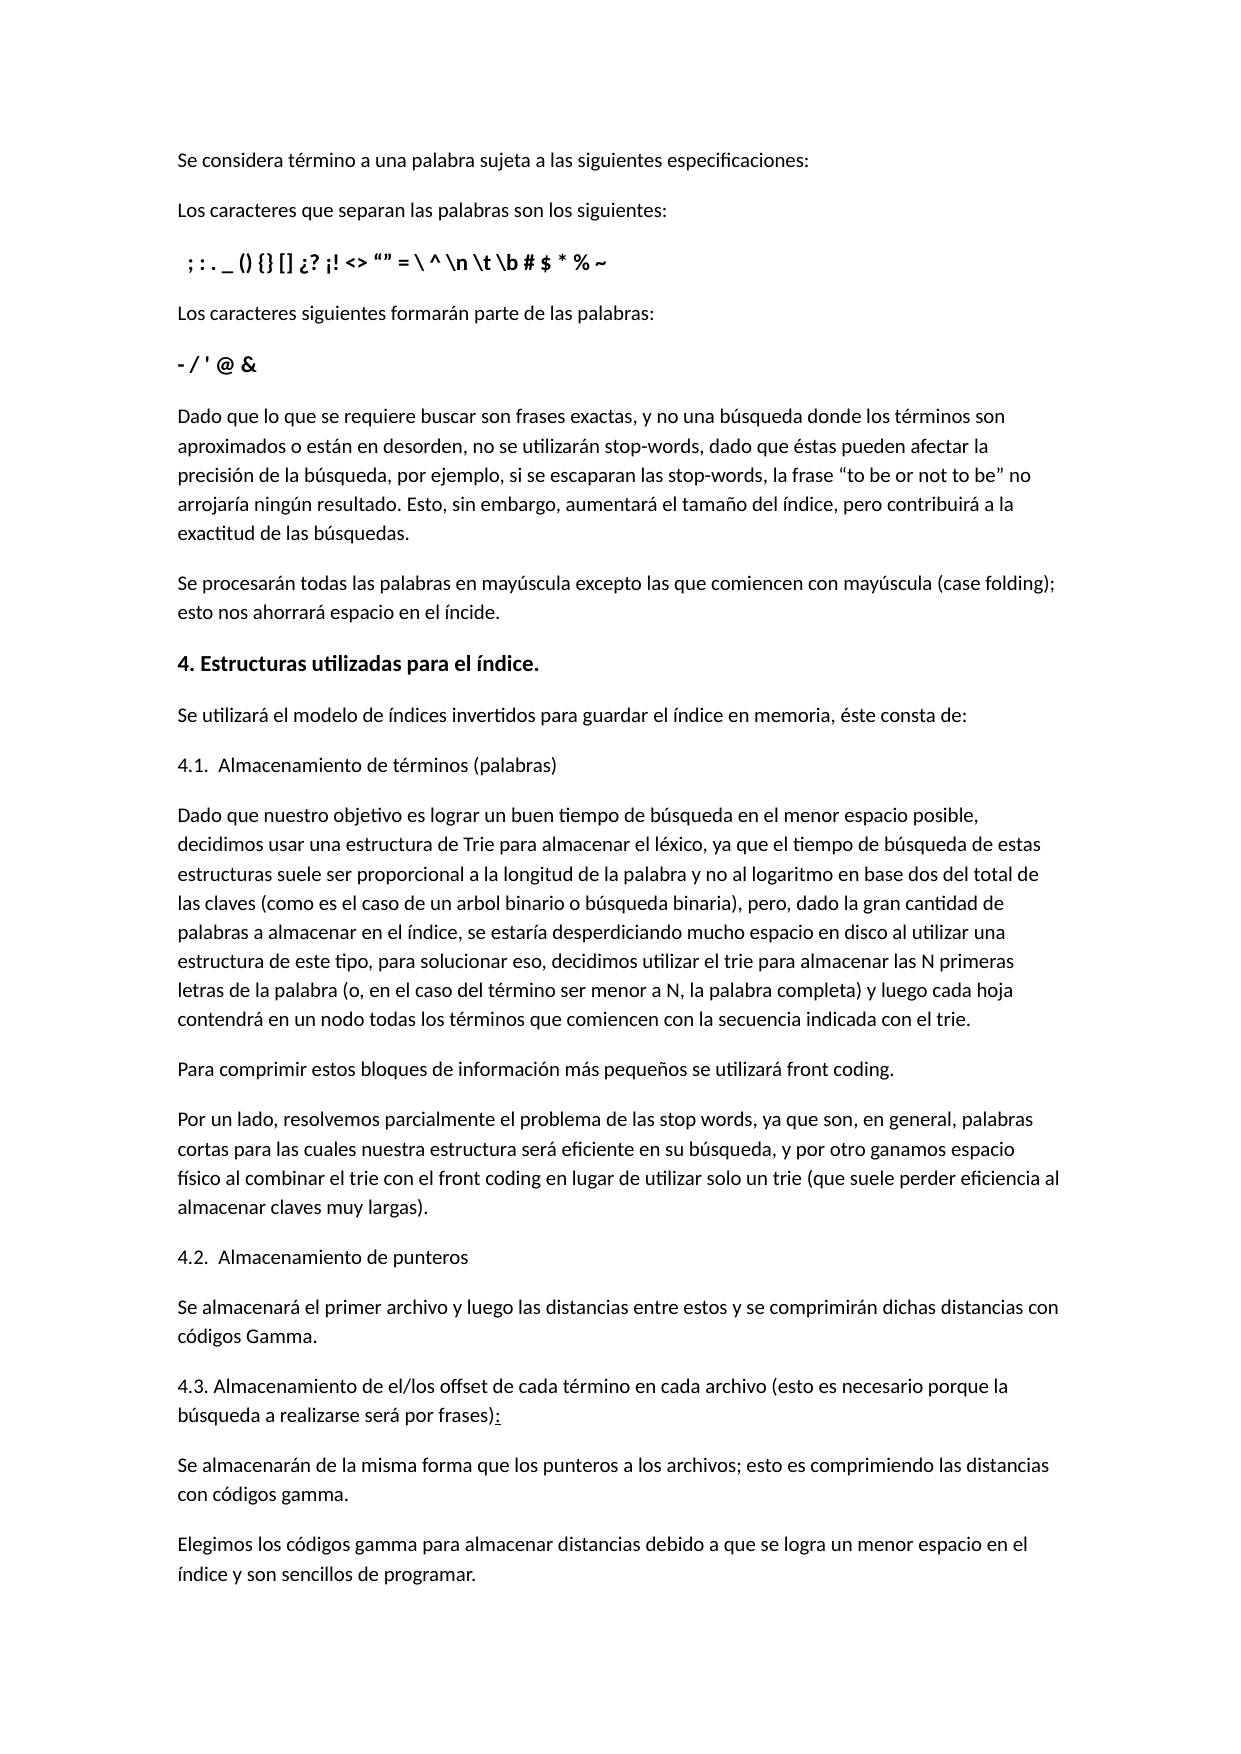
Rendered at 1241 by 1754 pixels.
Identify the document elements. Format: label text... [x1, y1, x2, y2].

text 4.1. Almacenamiento de términos (palabras) [177, 752, 1063, 778]
text Para comprimir estos bloques de información más pequeños se utilizará front coding. [177, 1057, 1063, 1082]
text Se utilizará el modelo de índices invertidos para guardar el índice en memoria, éste consta de: [177, 702, 1063, 728]
text Se considera término a una palabra sujeta a las siguientes especificaciones: [177, 148, 1063, 173]
text Los caracteres siguientes formarán parte de las palabras: [177, 301, 1063, 326]
text 4.2. Almacenamiento de punteros [177, 1244, 1063, 1269]
text Por un lado, resolvemos parcialmente el problema de las stop words, ya que son, en general, palabras cortas para las cuales nuestra estructura será eficiente en su búsqueda, y por otro ganamos espacio físico al combinar el trie con el front coding en lugar de utilizar solo un trie (que suele perder eficiencia al almacenar claves muy largas). [177, 1107, 1063, 1219]
text Se almacenará el primer archivo y luego las distancias entre estos y se comprimirán dichas distancias con códigos Gamma. [177, 1294, 1063, 1349]
text Se procesarán todas las palabras en mayúscula excepto las que comiencen con mayúscula (case folding); esto nos ahorrará espacio en el íncide. [177, 570, 1063, 625]
text ; : . _ () {} [] ¿? ¡! <> “” = \ ^ \n \t \b # $ * % ~ [177, 248, 1063, 276]
text - / ' @ & [177, 351, 1063, 379]
text Se almacenarán de la misma forma que los punteros a los archivos; esto es comprimiendo las distancias con códigos gamma. [177, 1452, 1063, 1507]
text Los caracteres que separan las palabras son los siguientes: [177, 198, 1063, 223]
text 4. Estructuras utilizadas para el índice. [177, 649, 1063, 677]
text Elegimos los códigos gamma para almacenar distancias debido a que se logra un menor espacio en el índice y son sencillos de programar. [177, 1532, 1063, 1586]
text Dado que lo que se requiere buscar son frases exactas, y no una búsqueda donde los términos son aproximados o están en desorden, no se utilizarán stop-words, dado que éstas pueden afectar la precisión de la búsqueda, por ejemplo, si se escaparan las stop-words, la frase “to be or not to be” no arrojaría ningún resultado. Esto, sin embargo, aumentará el tamaño del índice, pero contribuirá a la exactitud de las búsquedas. [177, 404, 1063, 546]
text 4.3. Almacenamiento de el/los offset de cada término en cada archivo (esto es necesario porque la búsqueda a realizarse será por frases): [177, 1373, 1063, 1428]
text Dado que nuestro objetivo es lograr un buen tiempo de búsqueda en el menor espacio posible, decidimos usar una estructura de Trie para almacenar el léxico, ya que el tiempo de búsqueda de estas estructuras suele ser proporcional a la longitud de la palabra y no al logaritmo en base dos del total de las claves (como es el caso de un arbol binario o búsqueda binaria), pero, dado la gran cantidad de palabras a almacenar en el índice, se estaría desperdiciando mucho espacio en disco al utilizar una estructura de este tipo, para solucionar eso, decidimos utilizar el trie para almacenar las N primeras letras de la palabra (o, en el caso del término ser menor a N, la palabra completa) y luego cada hoja contendrá en un nodo todas los términos que comiencen con la secuencia indicada con el trie. [177, 802, 1063, 1032]
